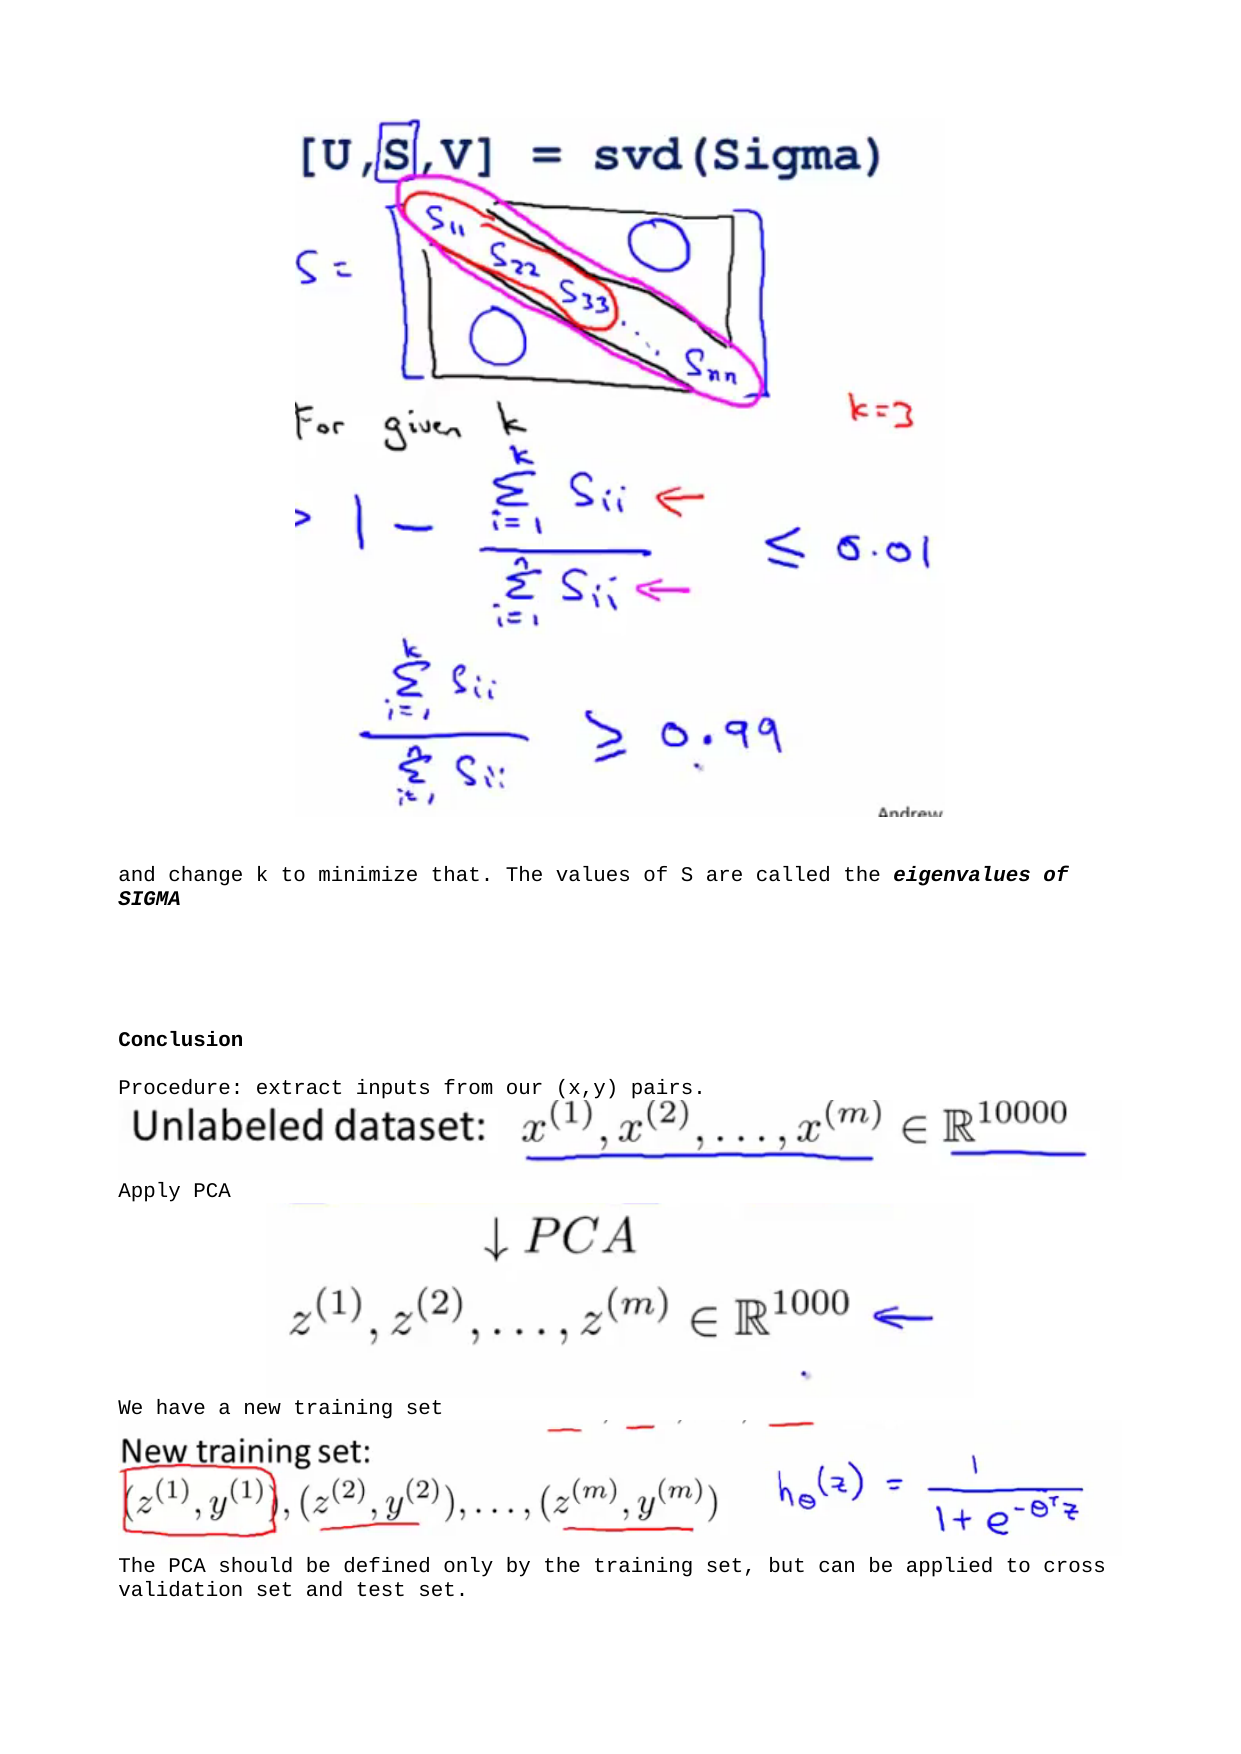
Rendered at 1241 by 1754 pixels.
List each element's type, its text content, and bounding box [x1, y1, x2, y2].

text The PCA should be defined only by the training set, but can be applied to cross validation set and test set. [118, 1556, 1122, 1602]
text Apply PCA [118, 1180, 1122, 1203]
picture [118, 1100, 1123, 1180]
picture [295, 118, 945, 817]
text Procedure: extract inputs from our (x,y) pairs. [118, 1077, 1122, 1100]
picture [118, 1420, 1123, 1556]
text and change k to minimize that. The values of S are called the eigenvalues of SIGMA [118, 864, 1122, 911]
text Conclusion [118, 1029, 1122, 1053]
picture [266, 1203, 974, 1398]
text We have a new training set [118, 1203, 1122, 1420]
